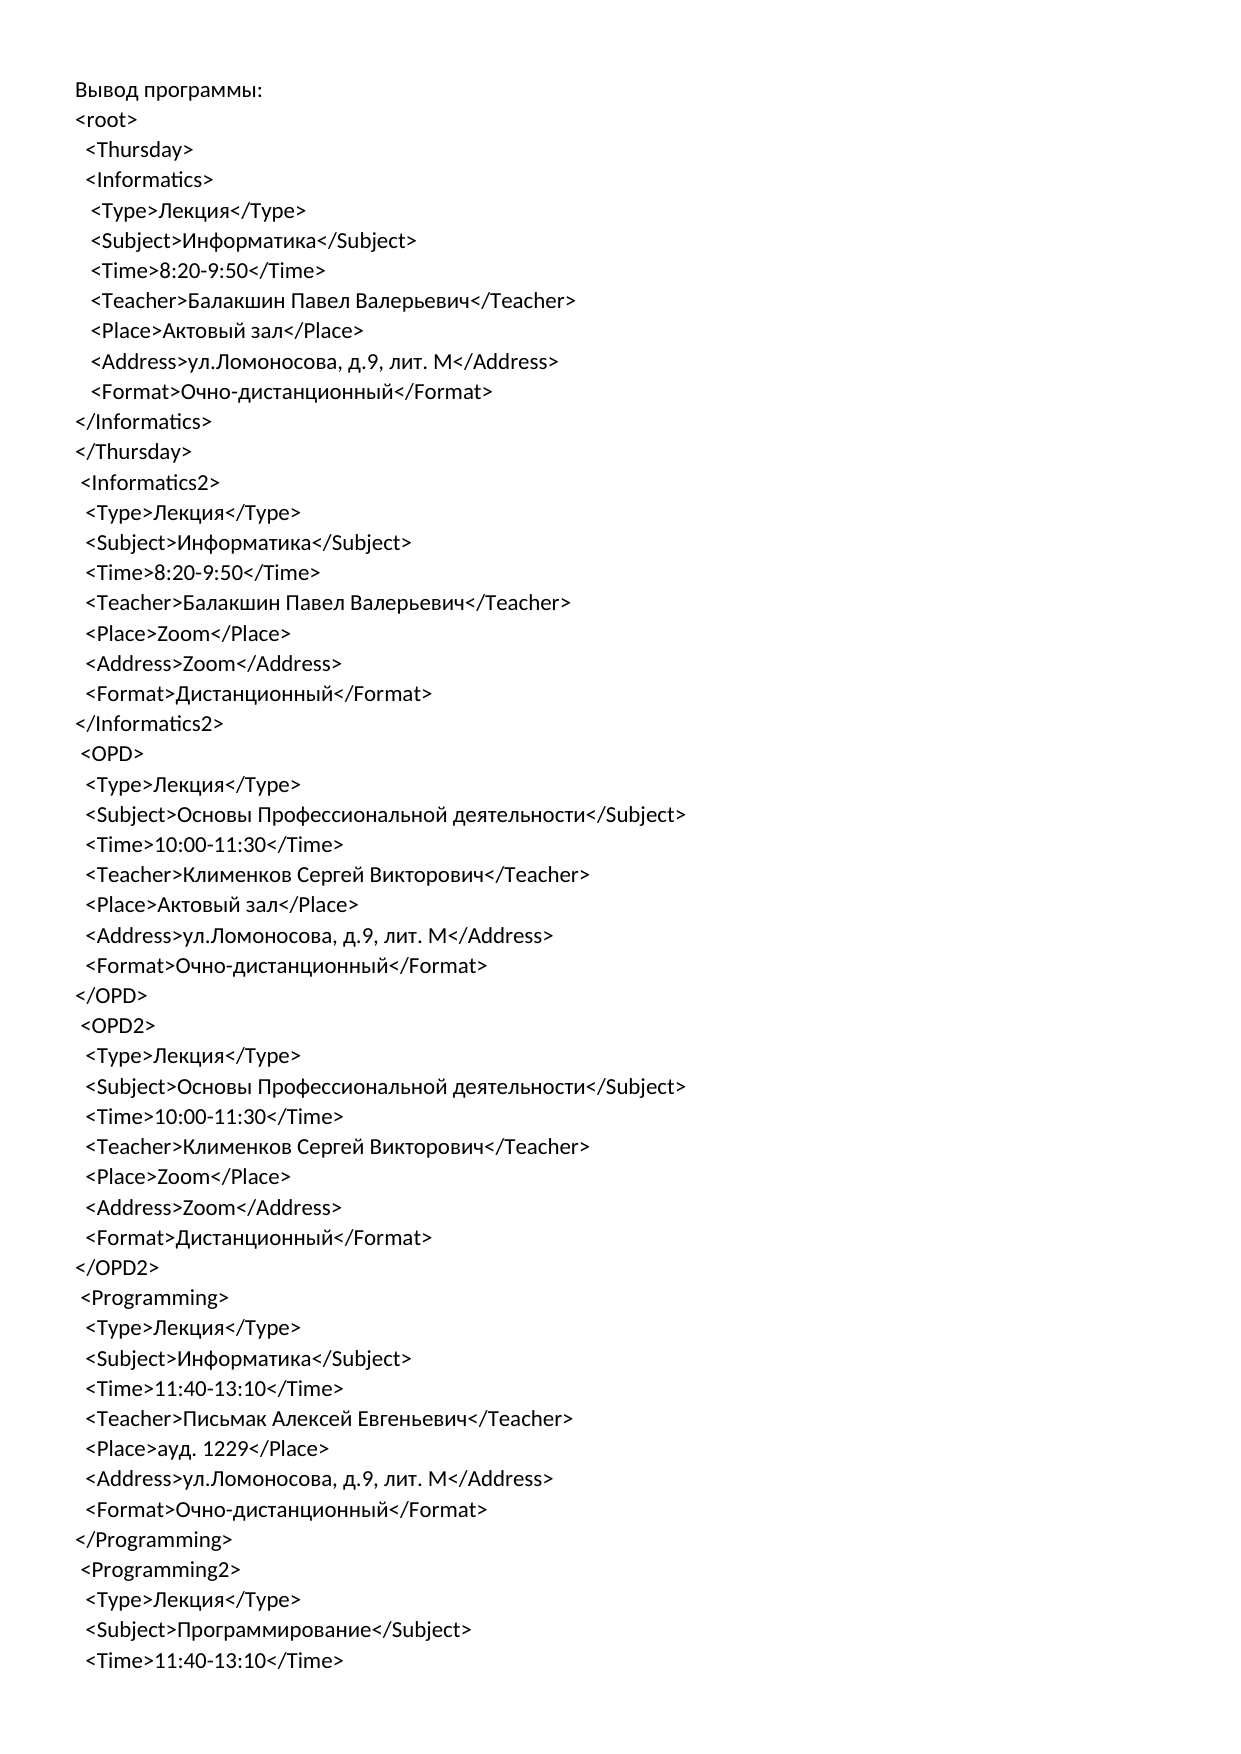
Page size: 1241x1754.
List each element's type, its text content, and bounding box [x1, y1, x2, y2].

list <Programming> [75, 1283, 1165, 1311]
list <Type>Лекция</Type> [75, 770, 1165, 798]
list <Time>11:40-13:10</Time> [75, 1646, 1165, 1674]
list <Address>ул.Ломоносова, д.9, лит. М</Address> [75, 347, 1165, 375]
list <Teacher>Балакшин Павел Валерьевич</Teacher> [75, 286, 1165, 314]
list <Subject>Информатика</Subject> [75, 1344, 1165, 1372]
list </Thursday> [75, 437, 1165, 466]
list <Format>Дистанционный</Format> [75, 679, 1165, 707]
list <Informatics> [75, 166, 1165, 194]
list <Place>Актовый зал</Place> [75, 317, 1165, 345]
list <Teacher>Балакшин Павел Валерьевич</Teacher> [75, 588, 1165, 617]
list <Format>Очно-дистанционный</Format> [75, 1495, 1165, 1523]
list <Place>Zoom</Place> [75, 619, 1165, 647]
list <Subject>Информатика</Subject> [75, 226, 1165, 254]
list <Format>Дистанционный</Format> [75, 1223, 1165, 1251]
list <Place>Zoom</Place> [75, 1162, 1165, 1191]
list <Type>Лекция</Type> [75, 1042, 1165, 1070]
list <Teacher>Клименков Сергей Викторович</Teacher> [75, 1132, 1165, 1160]
list <Address>Zoom</Address> [75, 649, 1165, 677]
list <OPD2> [75, 1011, 1165, 1039]
list <Teacher>Письмак Алексей Евгеньевич</Teacher> [75, 1404, 1165, 1432]
list <Time>8:20-9:50</Time> [75, 256, 1165, 284]
list </Informatics> [75, 407, 1165, 435]
list Вывод программы: [75, 75, 1165, 103]
list <Format>Очно-дистанционный</Format> [75, 377, 1165, 405]
list <Subject>Программирование</Subject> [75, 1616, 1165, 1644]
list </OPD2> [75, 1253, 1165, 1281]
list <Place>Актовый зал</Place> [75, 891, 1165, 919]
list </Informatics2> [75, 709, 1165, 737]
list <OPD> [75, 739, 1165, 768]
list <Time>11:40-13:10</Time> [75, 1374, 1165, 1402]
list <Format>Очно-дистанционный</Format> [75, 951, 1165, 979]
list </OPD> [75, 981, 1165, 1009]
list <Subject>Информатика</Subject> [75, 528, 1165, 556]
list <Subject>Основы Профессиональной деятельности</Subject> [75, 1072, 1165, 1100]
list <Type>Лекция</Type> [75, 196, 1165, 224]
list <Programming2> [75, 1555, 1165, 1583]
list <Place>ауд. 1229</Place> [75, 1434, 1165, 1462]
list <Time>8:20-9:50</Time> [75, 558, 1165, 586]
list <Informatics2> [75, 468, 1165, 496]
list <Subject>Основы Профессиональной деятельности</Subject> [75, 800, 1165, 828]
list <Type>Лекция</Type> [75, 1585, 1165, 1613]
list <Address>ул.Ломоносова, д.9, лит. М</Address> [75, 1464, 1165, 1493]
list <Address>ул.Ломоносова, д.9, лит. М</Address> [75, 921, 1165, 949]
list <Time>10:00-11:30</Time> [75, 1102, 1165, 1130]
list <Type>Лекция</Type> [75, 1313, 1165, 1342]
list </Programming> [75, 1525, 1165, 1553]
list <root> [75, 105, 1165, 133]
list <Teacher>Клименков Сергей Викторович</Teacher> [75, 860, 1165, 888]
list <Type>Лекция</Type> [75, 498, 1165, 526]
list <Address>Zoom</Address> [75, 1193, 1165, 1221]
list <Thursday> [75, 135, 1165, 163]
list <Time>10:00-11:30</Time> [75, 830, 1165, 858]
